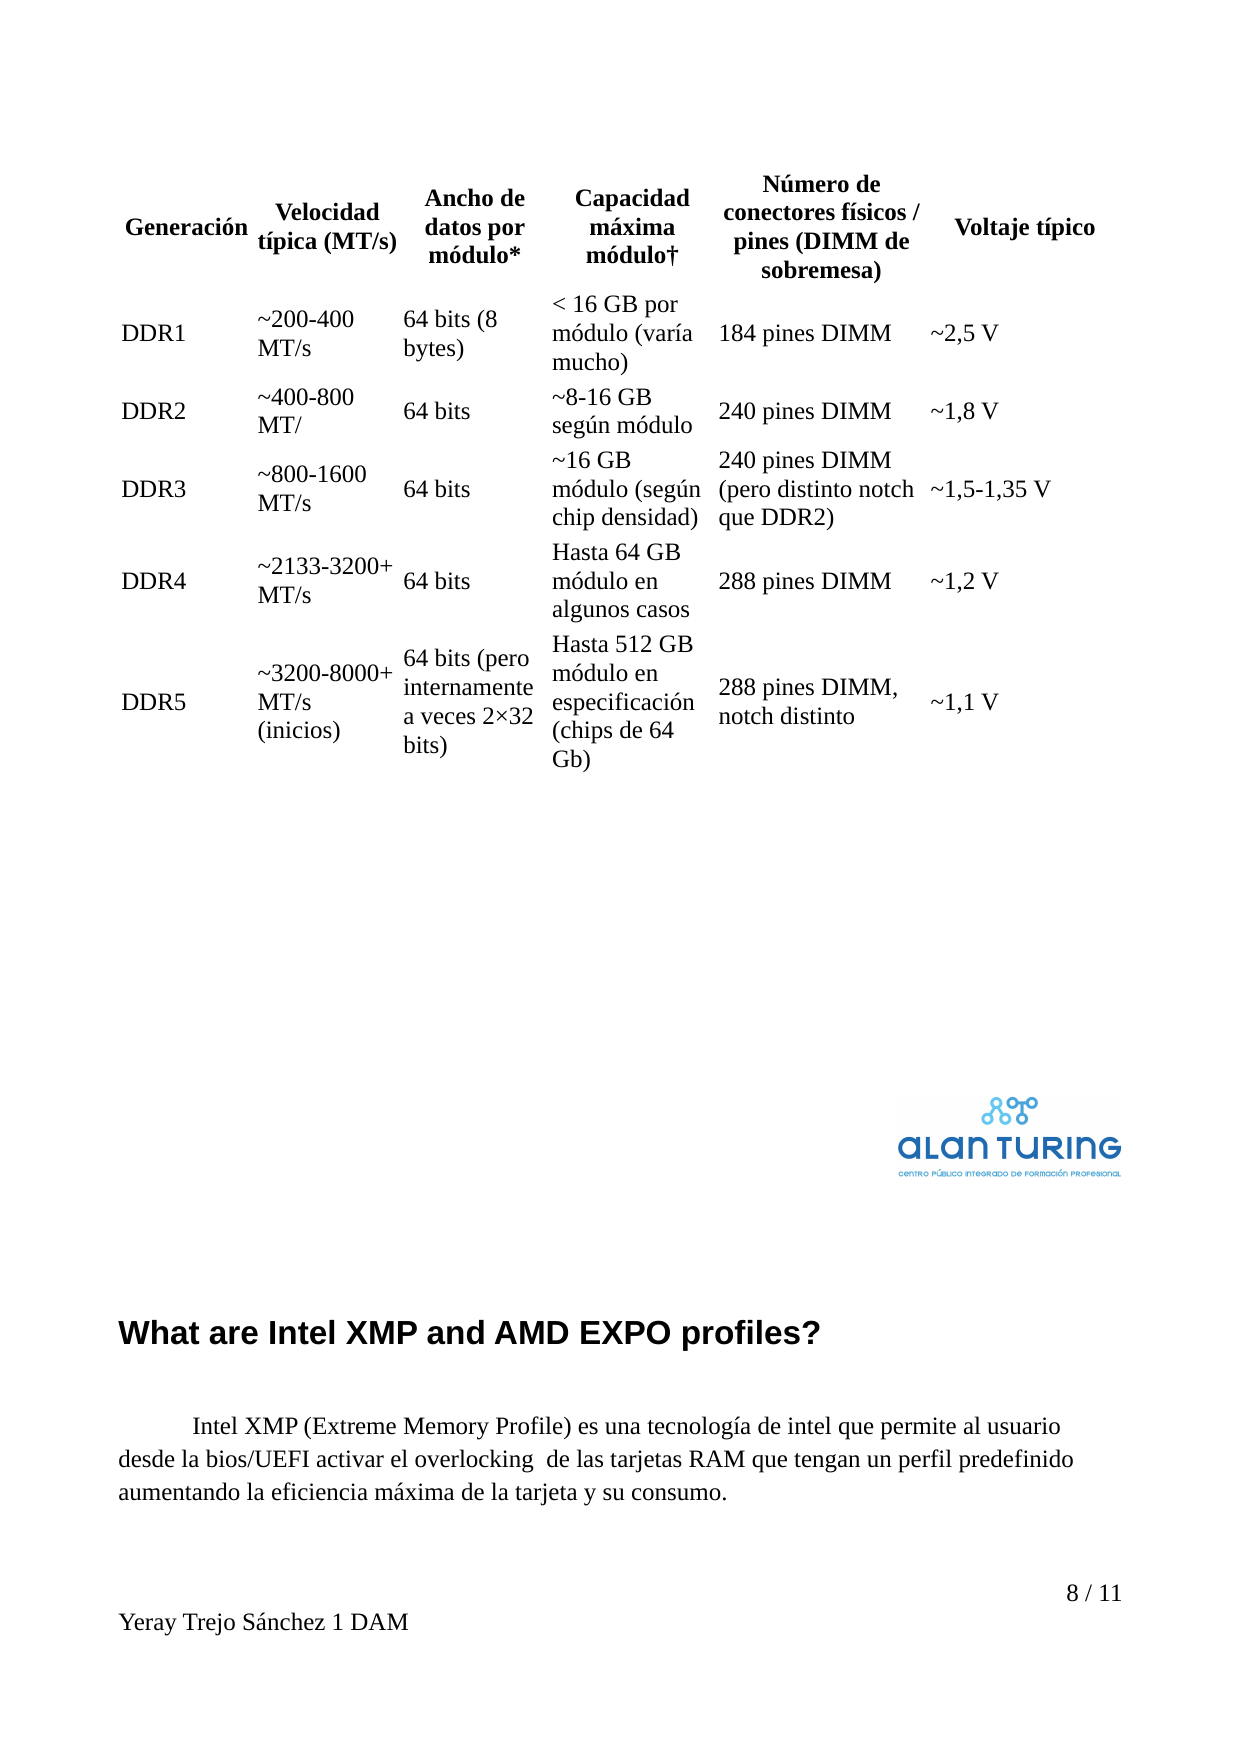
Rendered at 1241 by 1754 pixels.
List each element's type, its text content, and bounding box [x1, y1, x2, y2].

table_cell ~2,5 V [928, 287, 1122, 379]
table_header Generación [118, 166, 254, 287]
table_cell DDR4 [118, 534, 254, 626]
table_header Voltaje típico [928, 166, 1122, 287]
table_cell ~800-1600 MT/s [254, 442, 400, 534]
table_cell Hasta 512 GB módulo en especificación (chips de 64 Gb) [549, 626, 715, 776]
table_header Velocidad típica (MT/s) [254, 166, 400, 287]
table_cell ~400-800 MT/ [254, 379, 400, 442]
table_cell ~1,5-1,35 V [928, 442, 1122, 534]
table_cell DDR3 [118, 442, 254, 534]
table_cell DDR1 [118, 287, 254, 379]
subtitle What are Intel XMP and AMD EXPO profiles? [118, 1313, 1122, 1351]
table_header Ancho de datos por módulo* [400, 166, 549, 287]
table_cell ~3200-8000+ MT/s (inicios) [254, 626, 400, 776]
table_cell 64 bits [400, 442, 549, 534]
table_cell 240 pines DIMM (pero distinto notch que DDR2) [715, 442, 927, 534]
table_cell ~200-400 MT/s [254, 287, 400, 379]
table_cell < 16 GB por módulo (varía mucho) [549, 287, 715, 379]
text Intel XMP (Extreme Memory Profile) es una tecnología de intel que permite al usuario desde la bios/UEFI activar el overlocking de las tarjetas RAM que tengan un perfil predefinido aumentando la eficiencia máxima de la tarjeta y su consumo. [118, 1411, 1122, 1506]
table_header Número de conectores físicos / pines (DIMM de sobremesa) [715, 166, 927, 287]
table_cell 64 bits (pero internamente a veces 2×32 bits) [400, 626, 549, 776]
table_cell ~1,1 V [928, 626, 1122, 776]
table_cell 64 bits [400, 379, 549, 442]
table_cell 184 pines DIMM [715, 287, 927, 379]
table_cell 288 pines DIMM, notch distinto [715, 626, 927, 776]
table_cell ~1,2 V [928, 534, 1122, 626]
table_cell DDR5 [118, 626, 254, 776]
table_header Capacidad máxima módulo† [549, 166, 715, 287]
table_cell ~2133-3200+ MT/s [254, 534, 400, 626]
table_cell 288 pines DIMM [715, 534, 927, 626]
table_cell Hasta 64 GB módulo en algunos casos [549, 534, 715, 626]
picture [896, 1095, 1123, 1178]
table_cell ~8-16 GB según módulo [549, 379, 715, 442]
table_cell ~16 GB módulo (según chip densidad) [549, 442, 715, 534]
table_cell 64 bits (8 bytes) [400, 287, 549, 379]
table_cell 240 pines DIMM [715, 379, 927, 442]
table_cell ~1,8 V [928, 379, 1122, 442]
table_cell 64 bits [400, 534, 549, 626]
table_cell DDR2 [118, 379, 254, 442]
